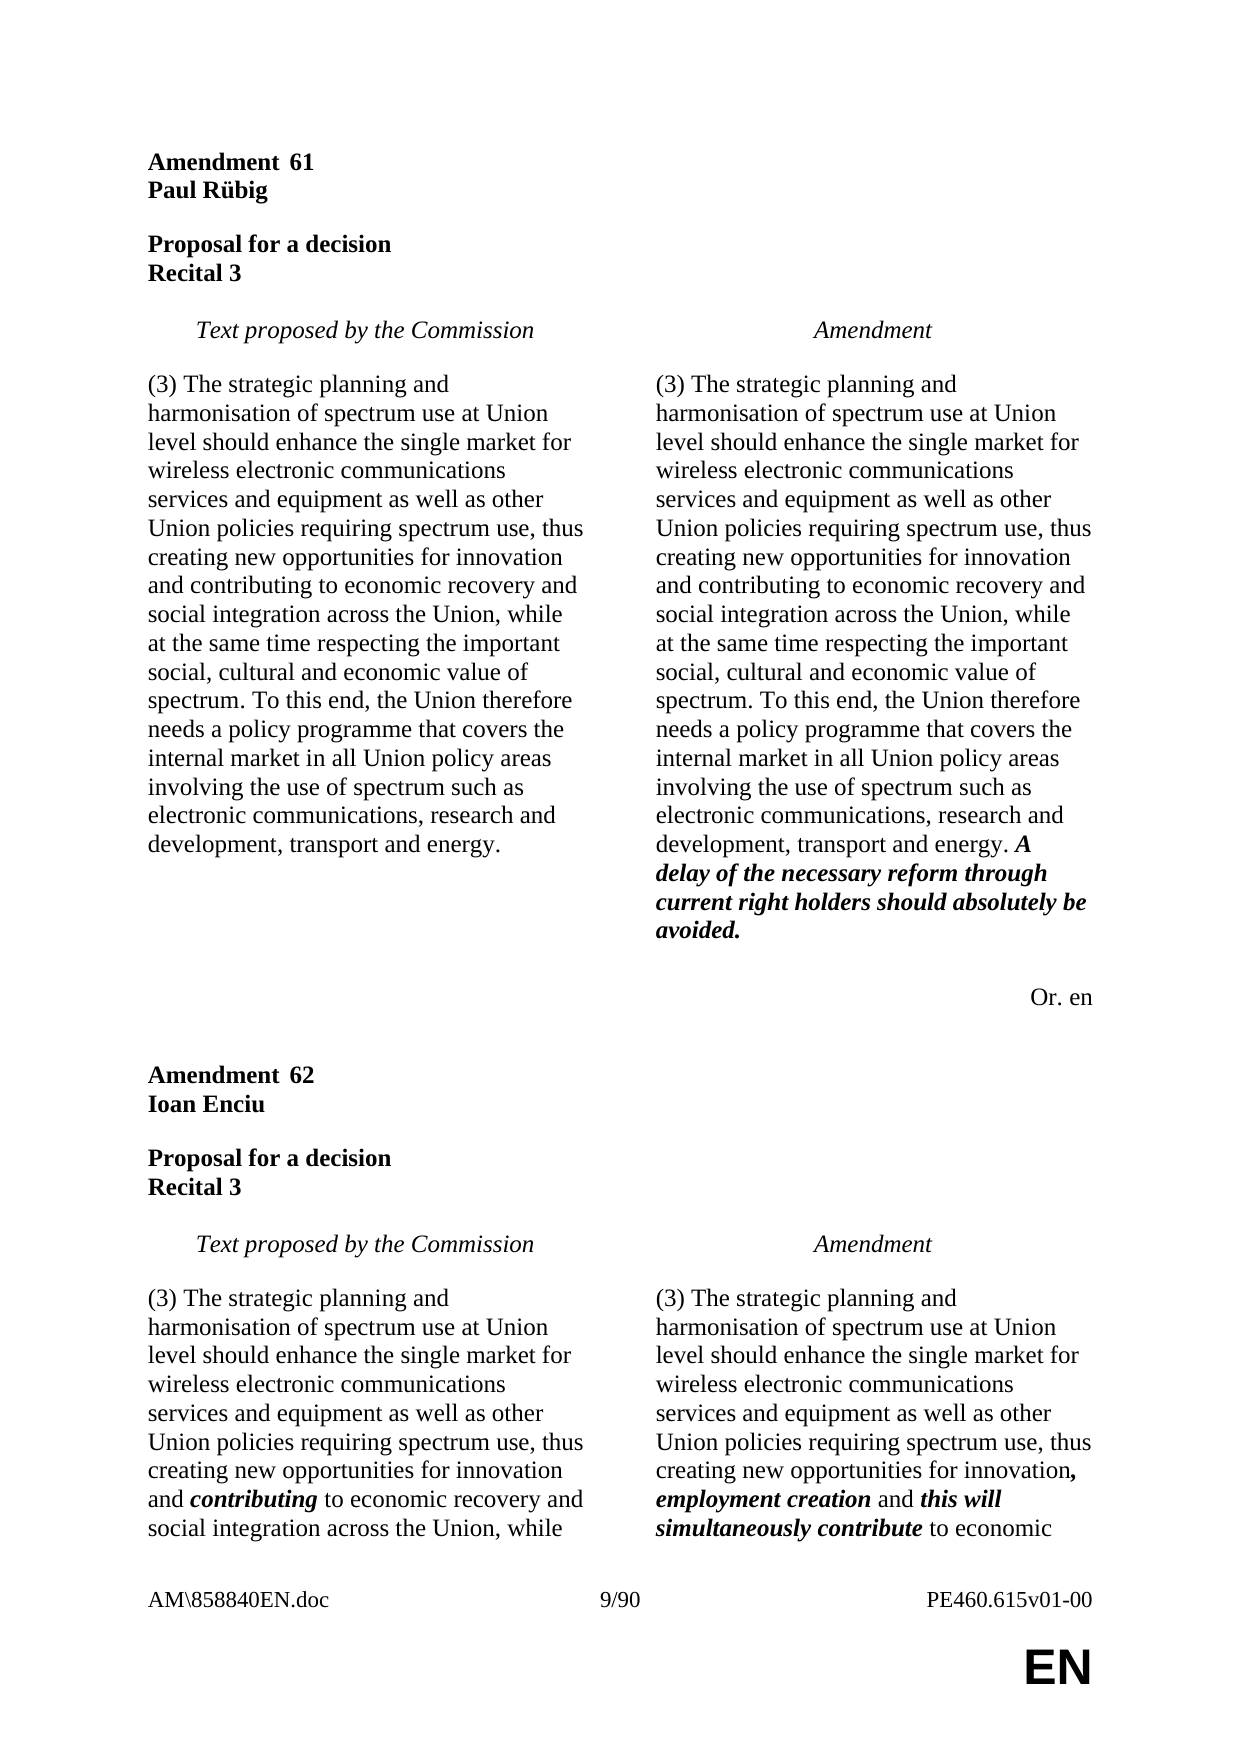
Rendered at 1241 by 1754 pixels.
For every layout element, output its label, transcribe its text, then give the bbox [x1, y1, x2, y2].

text Or. <Original>{EN}en</Original> [148, 982, 1093, 1011]
table_cell Text proposed by the Commission [112, 1229, 620, 1283]
table_cell Text proposed by the Commission [112, 316, 620, 369]
text <DocAmend>Proposal for a decision</DocAmend> [148, 1143, 1093, 1172]
text <Members>Paul Rübig</Members> [148, 176, 1093, 204]
table_header [112, 287, 1128, 316]
table_cell (3) The strategic planning and harmonisation of spectrum use at Union level should enhance the single market for wireless electronic communications services and equipment as well as other Union policies requiring spectrum use, thus creating new opportunities for innovation and contributing to economic recovery and social integration across the Union, while [112, 1283, 620, 1542]
text <DocAmend>Proposal for a decision</DocAmend> [148, 229, 1093, 258]
text <Members>Ioan Enciu</Members> [148, 1089, 1093, 1118]
table_cell (3) The strategic planning and harmonisation of spectrum use at Union level should enhance the single market for wireless electronic communications services and equipment as well as other Union policies requiring spectrum use, thus creating new opportunities for innovation and contributing to economic recovery and social integration across the Union, while at the same time respecting the important social, cultural and economic value of spectrum. To this end, the Union therefore needs a policy programme that covers the internal market in all Union policy areas involving the use of spectrum such as electronic communications, research and development, transport and energy. A delay of the necessary reform through current right holders should absolutely be avoided. [620, 369, 1128, 957]
table_header [112, 1201, 1128, 1229]
text <Article>Recital 3 </Article> [148, 258, 1093, 287]
text <Article>Recital 3 </Article> [148, 1172, 1093, 1201]
text <Amend>Amendment <NumAm>62</NumAm> [148, 1061, 1093, 1089]
table_cell (3) The strategic planning and harmonisation of spectrum use at Union level should enhance the single market for wireless electronic communications services and equipment as well as other Union policies requiring spectrum use, thus creating new opportunities for innovation, employment creation and this will simultaneously contribute to economic [620, 1283, 1128, 1542]
text <Amend>Amendment <NumAm>61</NumAm> [148, 147, 1093, 176]
table_cell (3) The strategic planning and harmonisation of spectrum use at Union level should enhance the single market for wireless electronic communications services and equipment as well as other Union policies requiring spectrum use, thus creating new opportunities for innovation and contributing to economic recovery and social integration across the Union, while at the same time respecting the important social, cultural and economic value of spectrum. To this end, the Union therefore needs a policy programme that covers the internal market in all Union policy areas involving the use of spectrum such as electronic communications, research and development, transport and energy. [112, 369, 620, 957]
table_cell Amendment [620, 316, 1128, 369]
table_cell Amendment [620, 1229, 1128, 1283]
